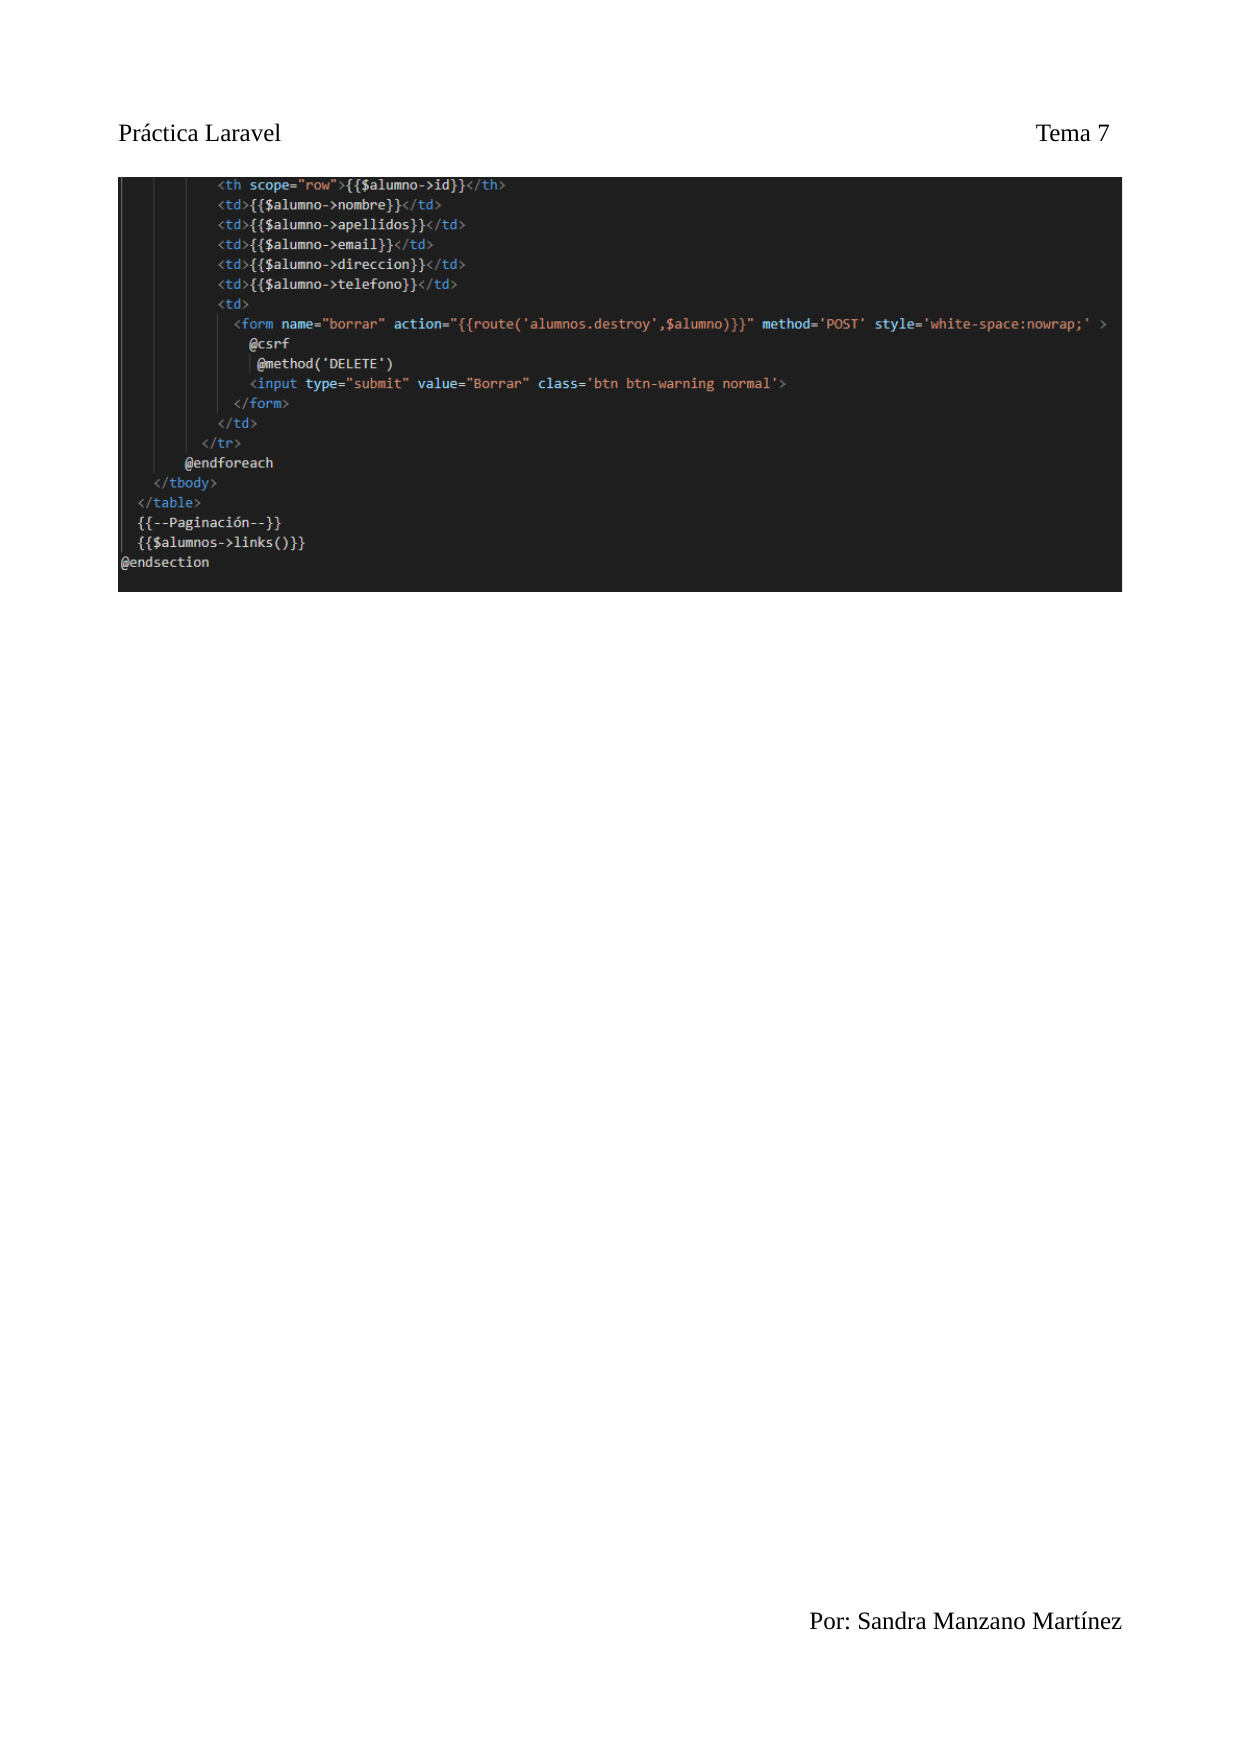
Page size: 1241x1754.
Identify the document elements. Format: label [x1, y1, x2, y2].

picture [118, 177, 1123, 592]
